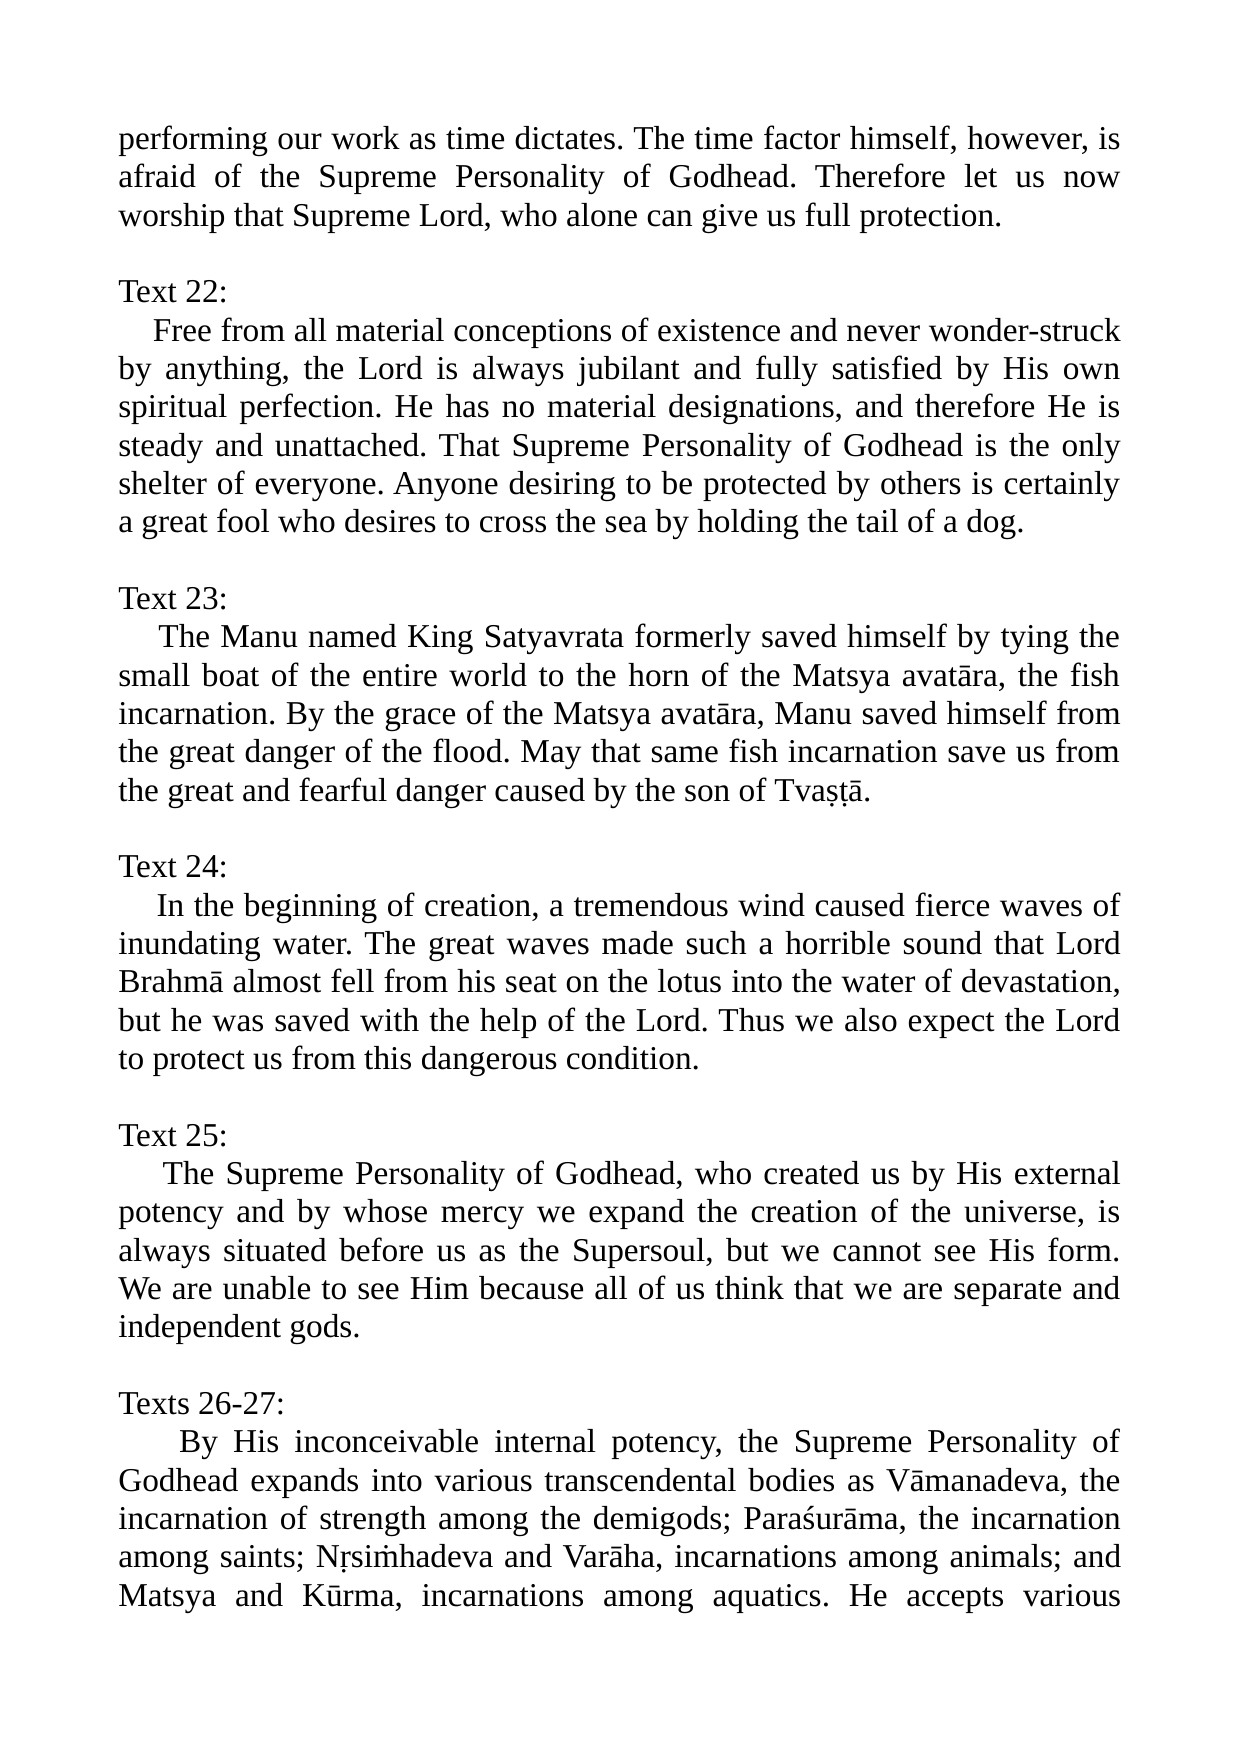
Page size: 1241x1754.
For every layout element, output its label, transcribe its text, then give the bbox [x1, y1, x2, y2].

text Text 25: [118, 1115, 1122, 1153]
text The Manu named King Satyavrata formerly saved himself by tying the small boat of the entire world to the horn of the Matsya avatāra, the fish incarnation. By the grace of the Matsya avatāra, Manu saved himself from the great danger of the flood. May that same fish incarnation save us from the great and fearful danger caused by the son of Tvaṣṭā. [118, 616, 1122, 808]
text Texts 26-27: [118, 1383, 1122, 1421]
text By His inconceivable internal potency, the Supreme Personality of Godhead expands into various transcendental bodies as Vāmanadeva, the incarnation of strength among the demigods; Paraśurāma, the incarnation among saints; Nṛsiṁhadeva and Varāha, incarnations among animals; and Matsya and Kūrma, incarnations among aquatics. He accepts various [118, 1421, 1122, 1613]
text In the beginning of creation, a tremendous wind caused fierce waves of inundating water. The great waves made such a horrible sound that Lord Brahmā almost fell from his seat on the lotus into the water of devastation, but he was saved with the help of the Lord. Thus we also expect the Lord to protect us from this dangerous condition. [118, 885, 1122, 1076]
text Text 23: [118, 578, 1122, 616]
text Text 24: [118, 846, 1122, 885]
text The Supreme Personality of Godhead, who created us by His external potency and by whose mercy we expand the creation of the universe, is always situated before us as the Supersoul, but we cannot see His form. We are unable to see Him because all of us think that we are separate and independent gods. [118, 1153, 1122, 1345]
text Free from all material conceptions of existence and never wonder-struck by anything, the Lord is always jubilant and fully satisfied by His own spiritual perfection. He has no material designations, and therefore He is steady and unattached. That Supreme Personality of Godhead is the only shelter of everyone. Anyone desiring to be protected by others is certainly a great fool who desires to cross the sea by holding the tail of a dog. [118, 310, 1122, 540]
text Text 22: [118, 271, 1122, 310]
text performing our work as time dictates. The time factor himself, however, is afraid of the Supreme Personality of Godhead. Therefore let us now worship that Supreme Lord, who alone can give us full protection. [118, 118, 1122, 233]
